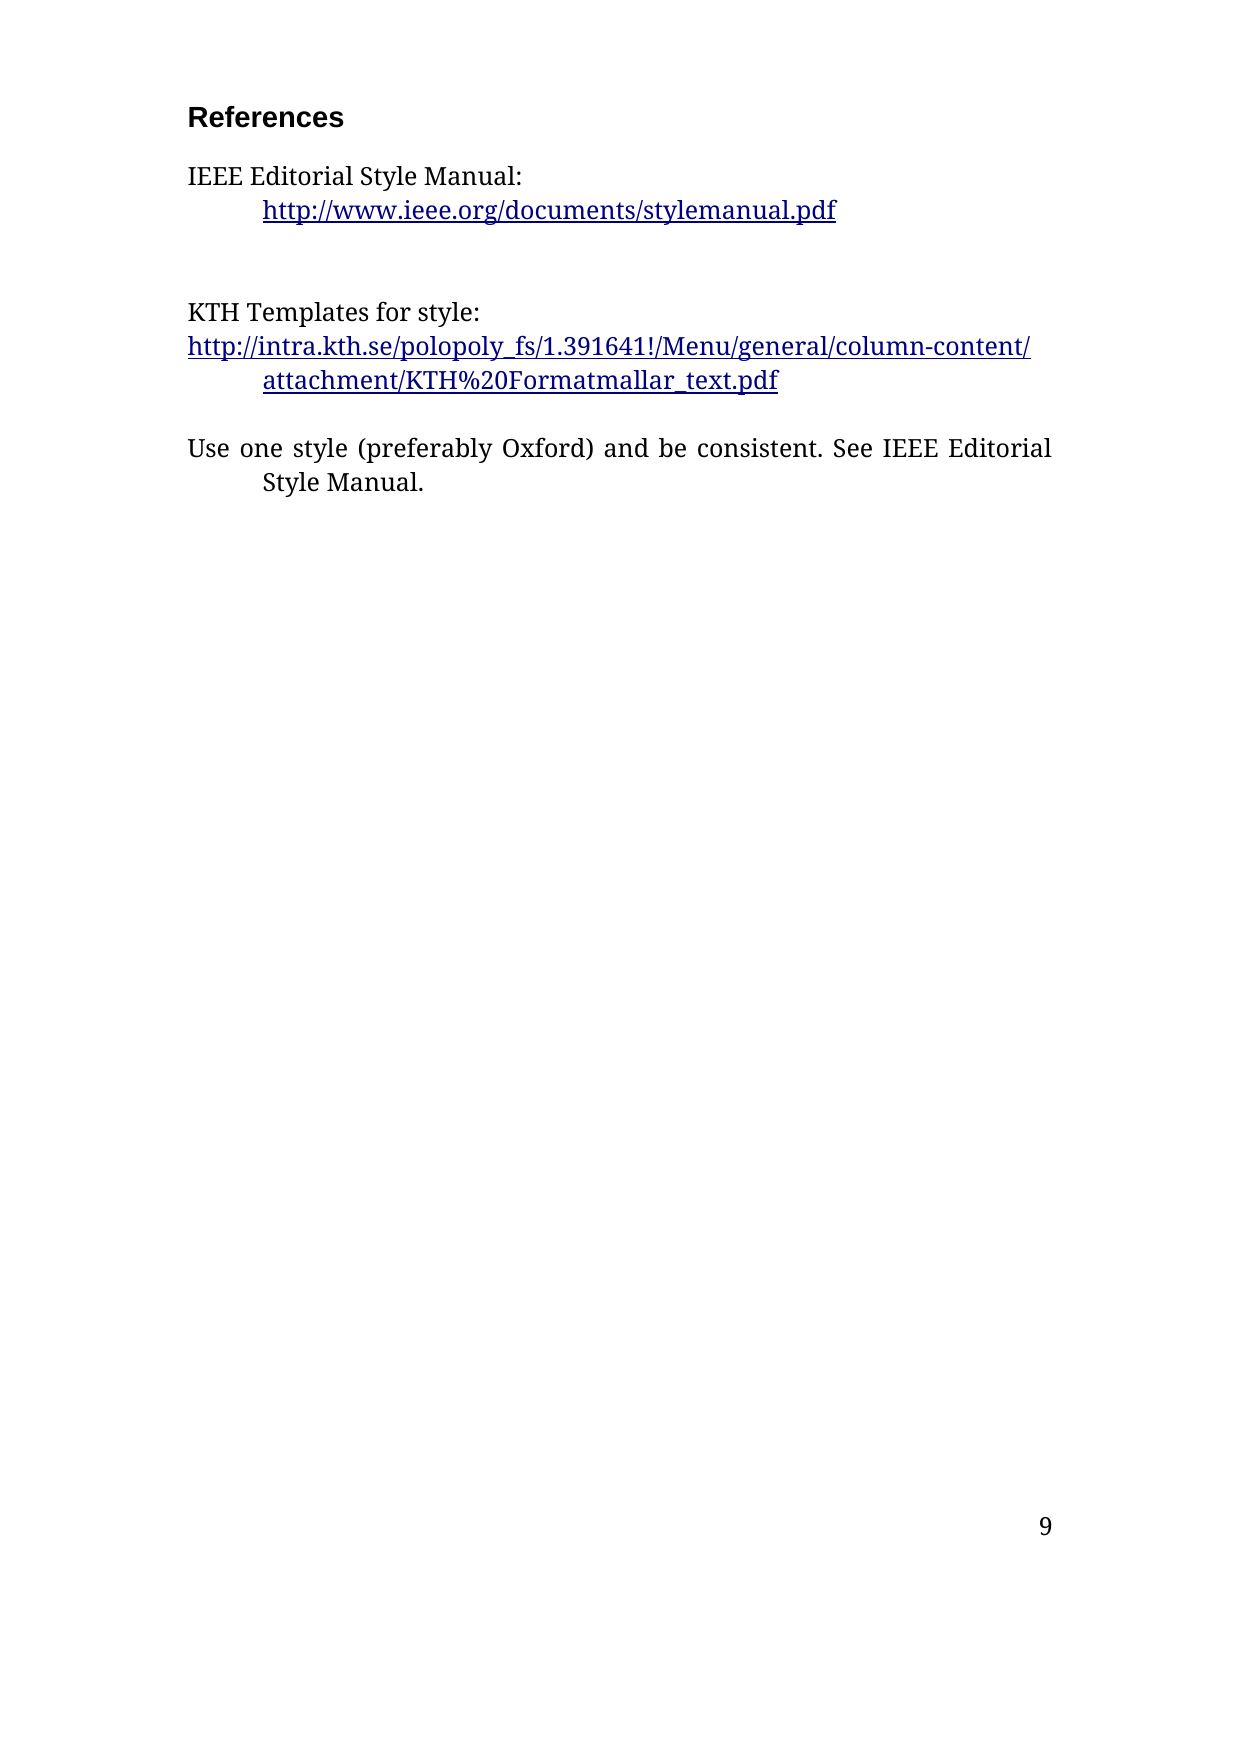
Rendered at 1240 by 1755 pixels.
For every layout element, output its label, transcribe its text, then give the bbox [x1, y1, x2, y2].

text Use one style (preferably Oxford) and be consistent. See IEEE Editorial Style Manual. [187, 431, 1052, 499]
text http://www.ieee.org/documents/stylemanual.pdf [187, 193, 1052, 227]
text http://intra.kth.se/polopoly_fs/1.391641!/Menu/general/column-content/attachment/KTH%20Formatmallar_text.pdf [187, 329, 1052, 397]
text KTH Templates for style: [187, 295, 1052, 329]
subtitle References [187, 100, 1052, 133]
text IEEE Editorial Style Manual: [187, 158, 1052, 193]
